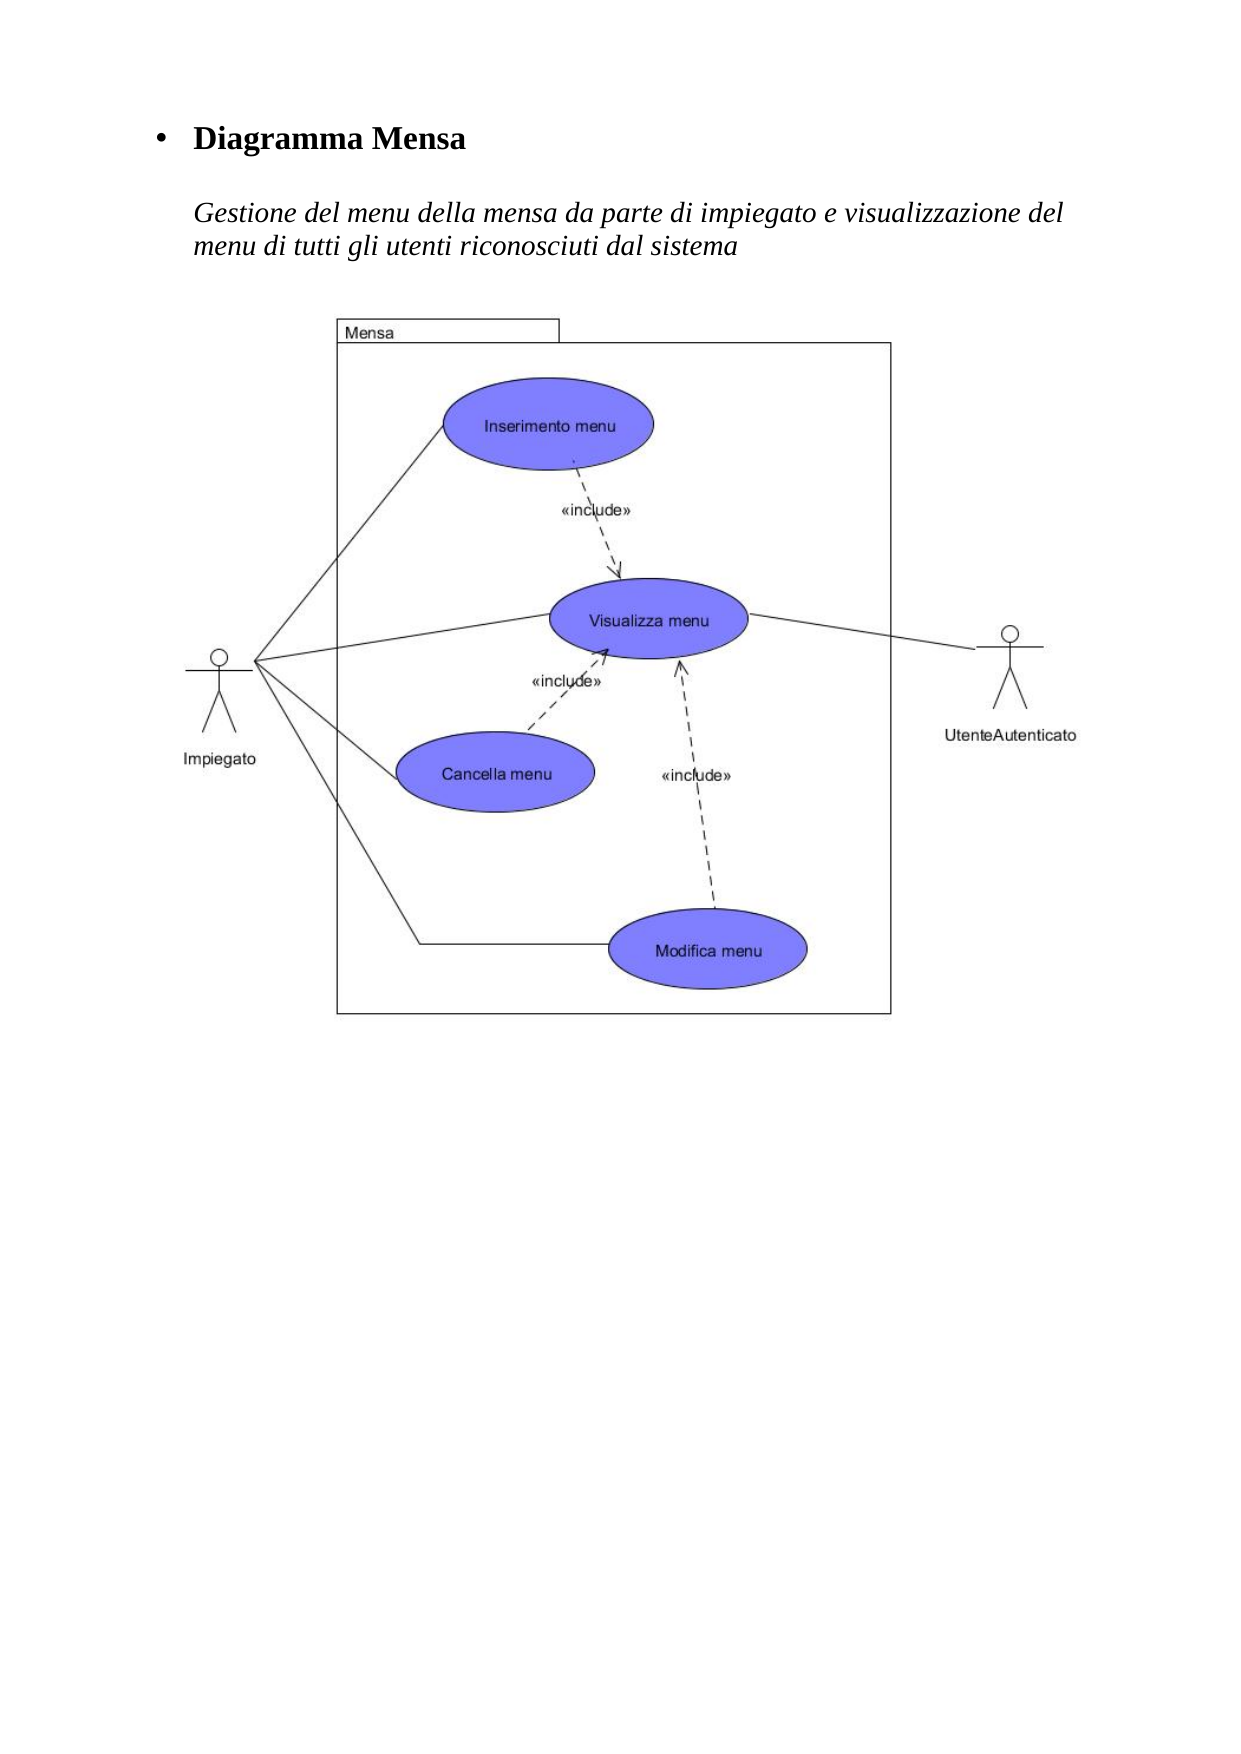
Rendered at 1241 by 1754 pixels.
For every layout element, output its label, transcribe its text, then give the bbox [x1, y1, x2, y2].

list Diagramma Mensa [156, 118, 1122, 156]
list Gestione del menu della mensa da parte di impiegato e visualizzazione del menu di tutti gli utenti riconosciuti dal sistema [156, 195, 1122, 262]
picture [136, 295, 1104, 1038]
